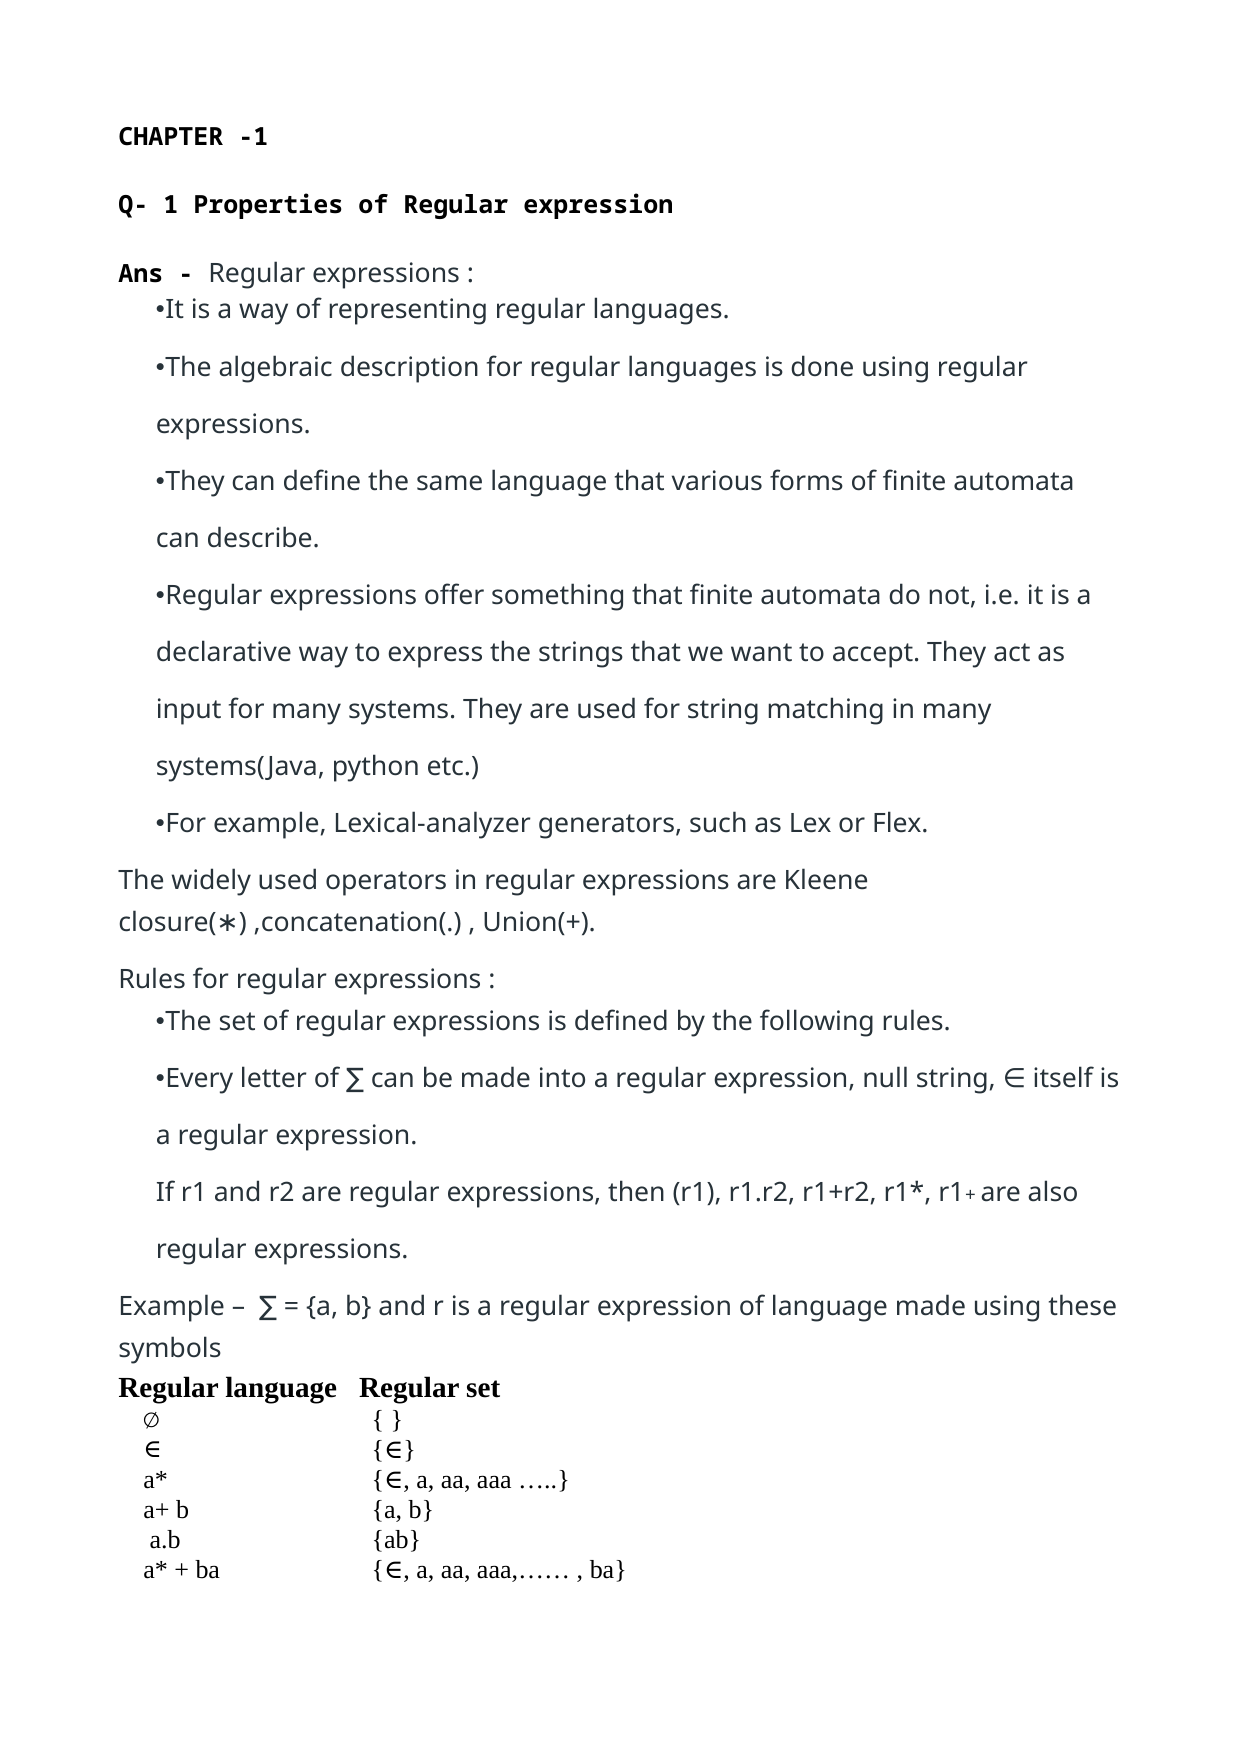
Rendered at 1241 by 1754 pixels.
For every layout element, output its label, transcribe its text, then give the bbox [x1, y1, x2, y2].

table_cell a* + ba [118, 1554, 359, 1584]
list Regular expressions offer something that finite automata do not, i.e. it is a declarative way to express the strings that we want to accept. They act as input for many systems. They are used for string matching in many systems(Java, python etc.) [156, 576, 1122, 783]
list They can define the same language that various forms of finite automata can describe. [156, 462, 1122, 555]
table_cell {∈, a, aa, aaa,…… , ba} [359, 1554, 652, 1584]
list The set of regular expressions is defined by the following rules. [156, 1002, 1122, 1038]
list It is a way of representing regular languages. [156, 291, 1122, 327]
text Rules for regular expressions : [118, 960, 1122, 996]
text Ans - Regular expressions : [118, 254, 1122, 291]
table_cell {∈, a, aa, aaa …..} [359, 1464, 652, 1494]
text Q- 1 Properties of Regular expression [118, 186, 1122, 220]
table_cell {ab} [359, 1524, 652, 1554]
text The widely used operators in regular expressions are Kleene closure(∗) ,concatenation(.) , Union(+). [118, 861, 1122, 939]
table_cell {∈} [359, 1434, 652, 1464]
table_cell ∅ [118, 1404, 359, 1434]
list For example, Lexical-analyzer generators, such as Lex or Flex. [156, 804, 1122, 840]
table_cell {a, b} [359, 1494, 652, 1524]
text Example – ∑ = {a, b} and r is a regular expression of language made using these symbols [118, 1287, 1122, 1365]
table_header Regular language [118, 1370, 359, 1404]
list The algebraic description for regular languages is done using regular expressions. [156, 348, 1122, 441]
table_cell a+ b [118, 1494, 359, 1524]
text CHAPTER -1 [118, 118, 1122, 152]
table_cell a.b [118, 1524, 359, 1554]
list Every letter of ∑ can be made into a regular expression, null string, ∈ itself is a regular expression. If r1 and r2 are regular expressions, then (r1), r1.r2, r1+r2, r1*, r1+ are also regular expressions. [156, 1059, 1122, 1266]
table_header Regular set [359, 1370, 652, 1404]
table_cell a* [118, 1464, 359, 1494]
table_cell ∈ [118, 1434, 359, 1464]
table_cell { } [359, 1404, 652, 1434]
